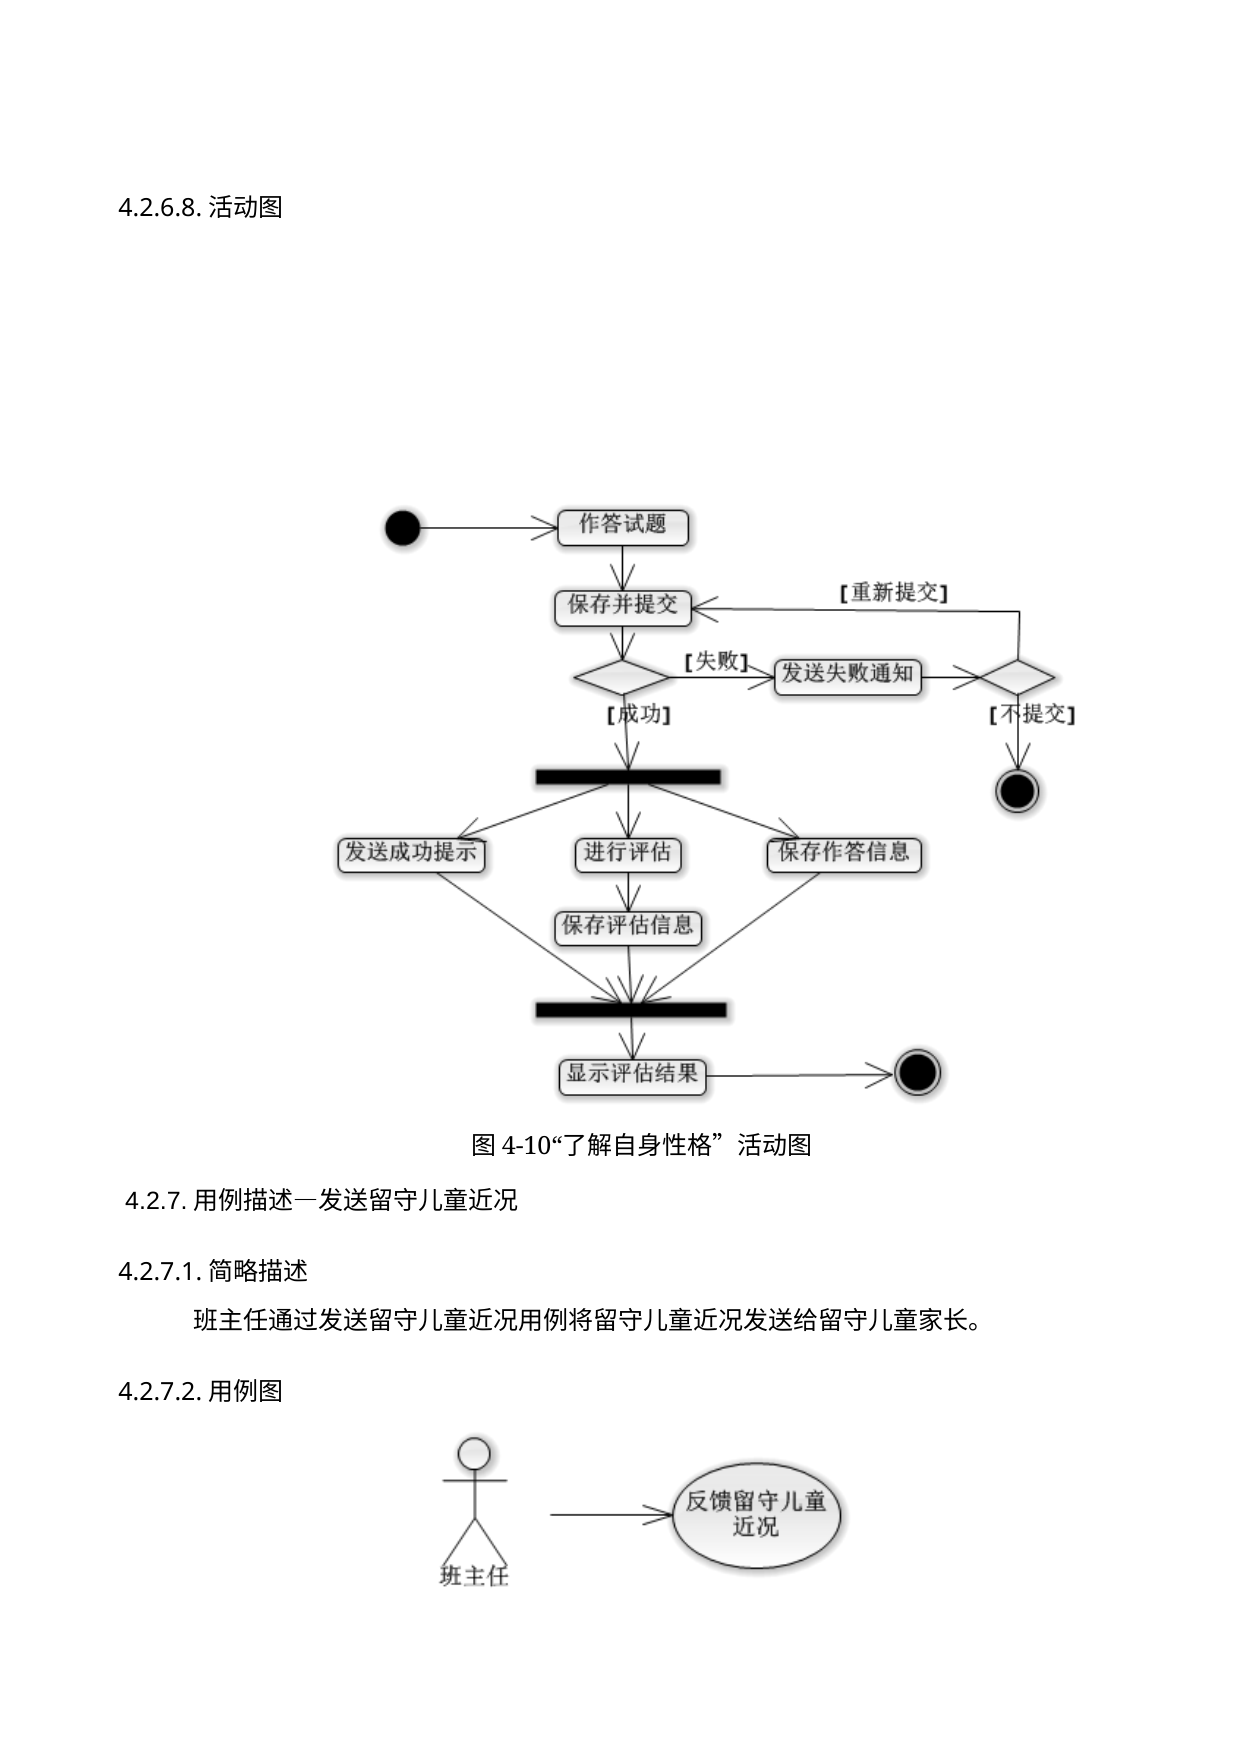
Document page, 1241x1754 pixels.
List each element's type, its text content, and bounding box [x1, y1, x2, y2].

text 图4-10“了解自身性格”活动图 [118, 1118, 1122, 1161]
list 班主任通过发送留守儿童近况用例将留守儿童近况发送给留守儿童家长。 [156, 1301, 1122, 1337]
subtitle 简略描述 [118, 1251, 1122, 1287]
subtitle 活动图 [118, 188, 1122, 224]
subtitle 用例图 [118, 1371, 1122, 1408]
subtitle 用例描述—发送留守儿童近况 [118, 1180, 1122, 1217]
picture [118, 231, 1123, 1118]
picture [375, 1415, 865, 1618]
